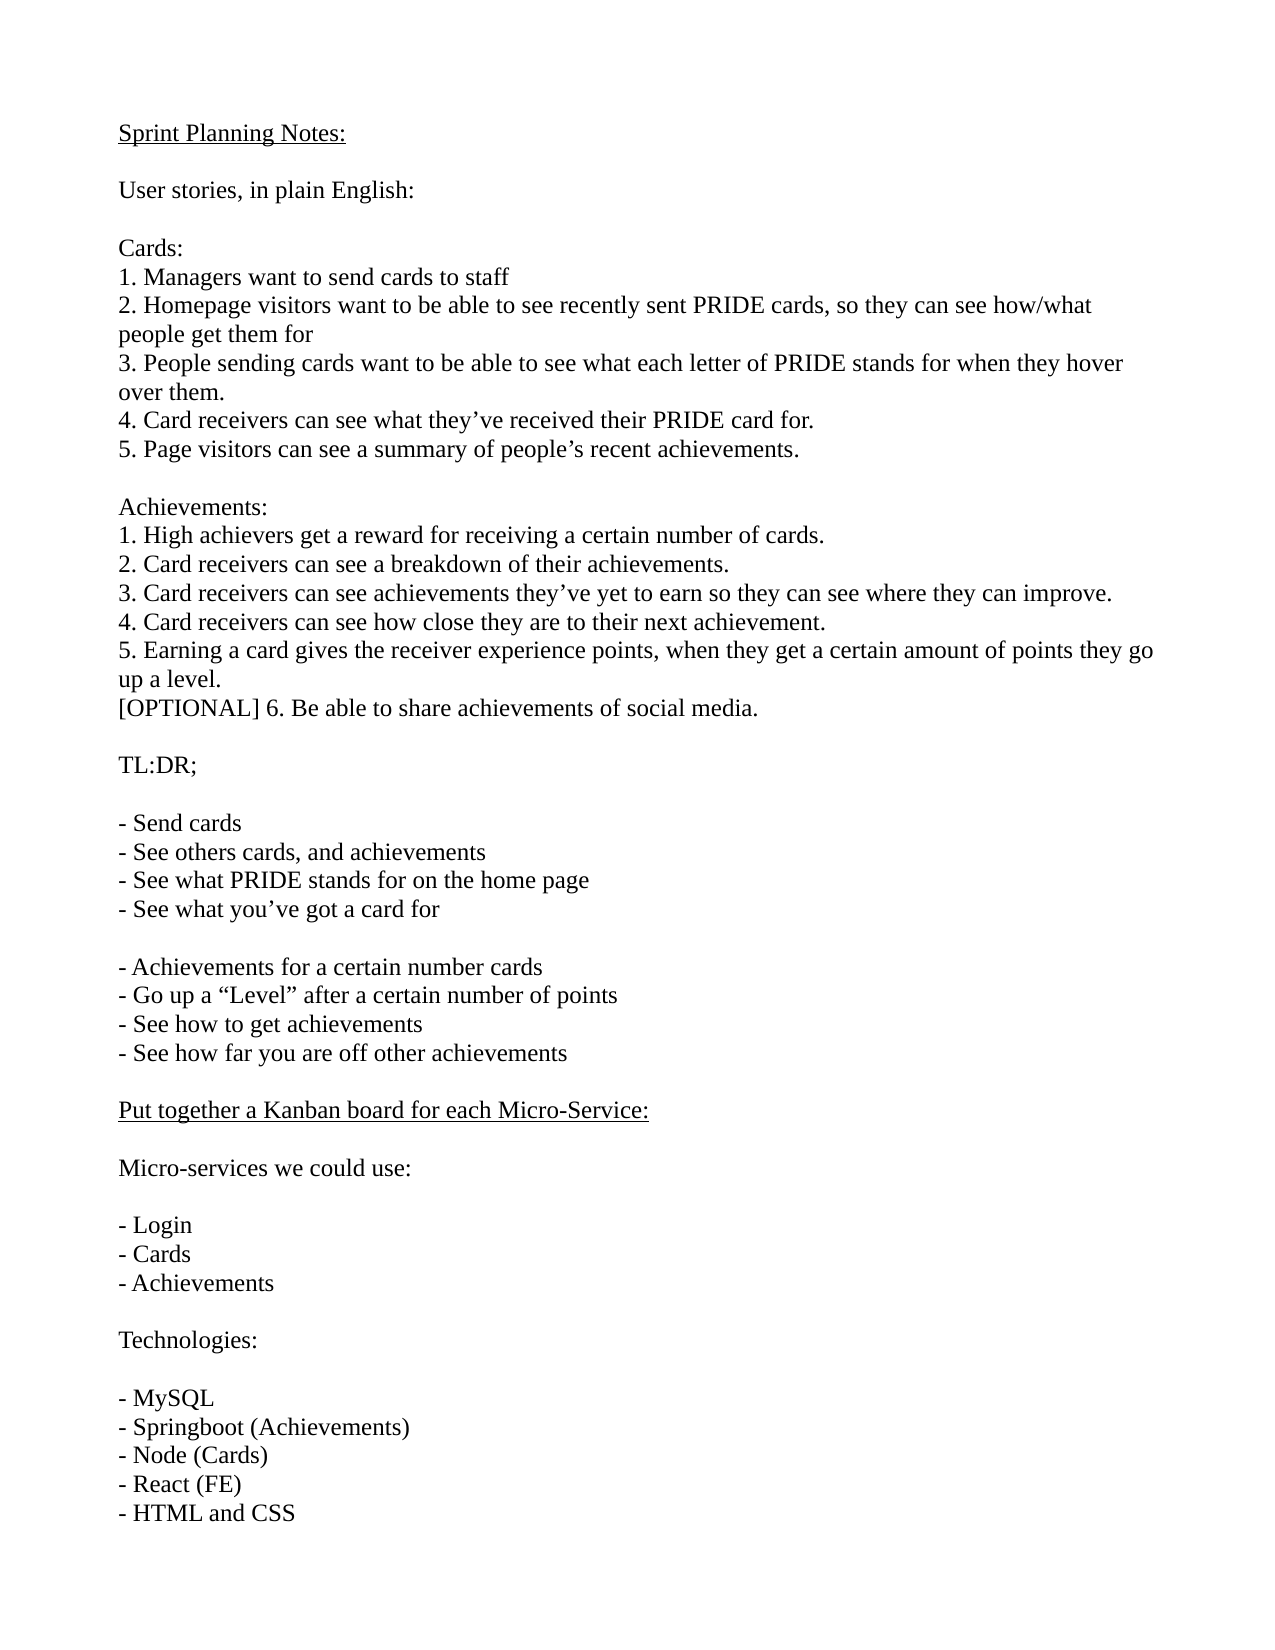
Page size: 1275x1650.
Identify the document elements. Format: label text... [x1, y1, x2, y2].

text Put together a Kanban board for each Micro-Service: [118, 1096, 1157, 1124]
text - MySQL [118, 1383, 1157, 1412]
text - React (FE) [118, 1469, 1157, 1498]
text 3. Card receivers can see achievements they’ve yet to earn so they can see where they can improve. [118, 578, 1157, 607]
text Sprint Planning Notes: [118, 118, 1157, 147]
text - See how far you are off other achievements [118, 1038, 1157, 1067]
text 1. Managers want to send cards to staff [118, 262, 1157, 291]
text - See others cards, and achievements [118, 837, 1157, 866]
text Technologies: [118, 1326, 1157, 1354]
text 3. People sending cards want to be able to see what each letter of PRIDE stands for when they hover over them. [118, 348, 1157, 406]
text 2. Homepage visitors want to be able to see recently sent PRIDE cards, so they can see how/what people get them for [118, 291, 1157, 348]
text - Go up a “Level” after a certain number of points [118, 981, 1157, 1009]
text User stories, in plain English: [118, 176, 1157, 204]
text - Node (Cards) [118, 1441, 1157, 1469]
text - Cards [118, 1239, 1157, 1268]
text - Achievements for a certain number cards [118, 952, 1157, 981]
text 5. Page visitors can see a summary of people’s recent achievements. [118, 434, 1157, 463]
text 2. Card receivers can see a breakdown of their achievements. [118, 549, 1157, 578]
text 5. Earning a card gives the receiver experience points, when they get a certain amount of points they go up a level. [118, 636, 1157, 693]
text - Springboot (Achievements) [118, 1412, 1157, 1441]
text - See what you’ve got a card for [118, 894, 1157, 923]
text - See what PRIDE stands for on the home page [118, 866, 1157, 894]
text - See how to get achievements [118, 1009, 1157, 1038]
text - Login [118, 1211, 1157, 1239]
text Achievements: [118, 492, 1157, 521]
text - Achievements [118, 1268, 1157, 1297]
text 4. Card receivers can see how close they are to their next achievement. [118, 607, 1157, 636]
text 1. High achievers get a reward for receiving a certain number of cards. [118, 521, 1157, 549]
text 4. Card receivers can see what they’ve received their PRIDE card for. [118, 406, 1157, 434]
text [OPTIONAL] 6. Be able to share achievements of social media. [118, 693, 1157, 722]
text TL:DR; [118, 751, 1157, 779]
text Cards: [118, 233, 1157, 262]
text - Send cards [118, 808, 1157, 837]
text - HTML and CSS [118, 1498, 1157, 1527]
text Micro-services we could use: [118, 1153, 1157, 1182]
